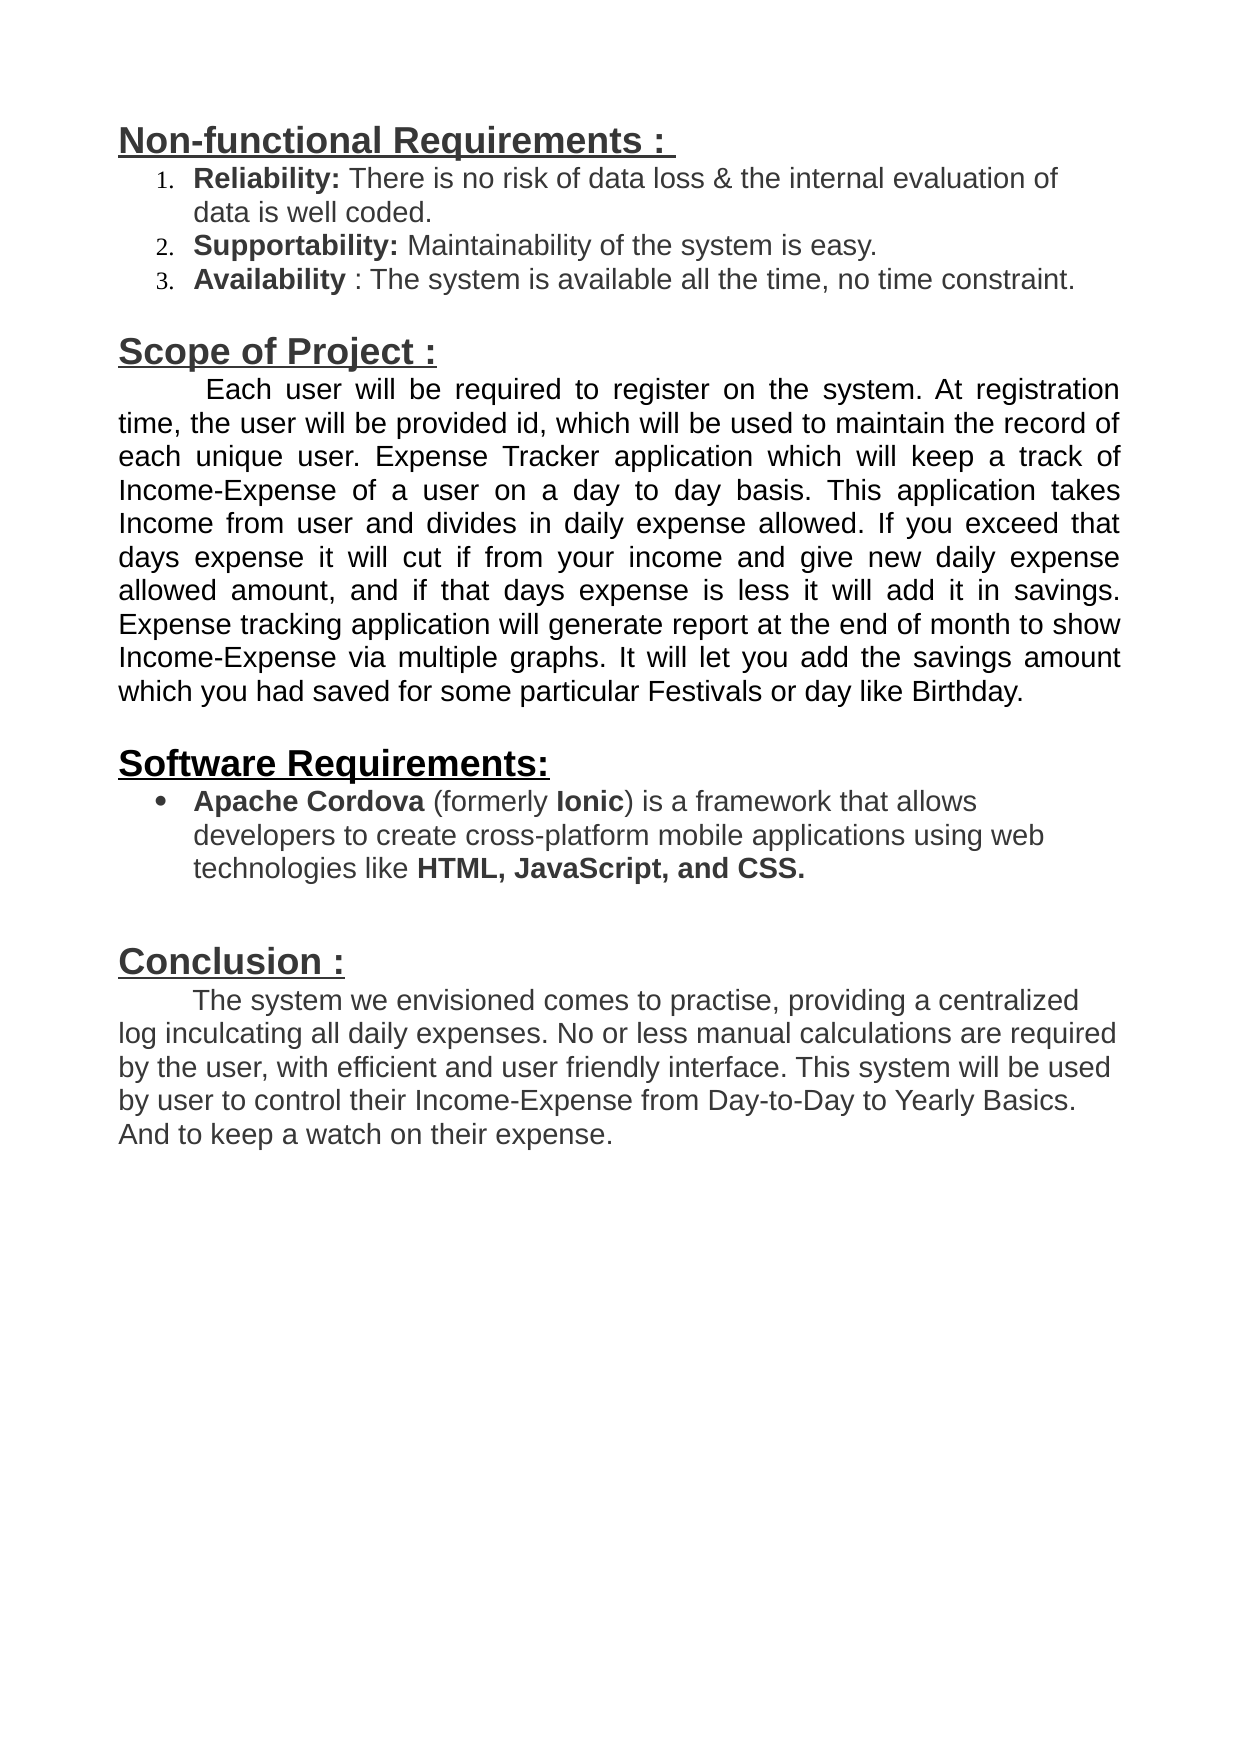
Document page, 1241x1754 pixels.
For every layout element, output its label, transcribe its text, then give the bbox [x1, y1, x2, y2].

text Conclusion : [118, 939, 1122, 982]
list Reliability: There is no risk of data loss & the internal evaluation of data is well coded. [156, 161, 1122, 228]
text The system we envisioned comes to practise, providing a centralized log inculcating all daily expenses. No or less manual calculations are required by the user, with efficient and user friendly interface. This system will be used by user to control their Income-Expense from Day-to-Day to Yearly Basics. And to keep a watch on their expense. [118, 982, 1122, 1150]
text Non-functional Requirements : [118, 118, 1122, 161]
text Each user will be required to register on the system. At registration time, the user will be provided id, which will be used to maintain the record of each unique user. Expense Tracker application which will keep a track of Income-Expense of a user on a day to day basis. This application takes Income from user and divides in daily expense allowed. If you exceed that days expense it will cut if from your income and give new daily expense allowed amount, and if that days expense is less it will add it in savings. Expense tracking application will generate report at the end of month to show Income-Expense via multiple graphs. It will let you add the savings amount which you had saved for some particular Festivals or day like Birthday. [118, 372, 1122, 707]
text Software Requirements: [118, 741, 1122, 784]
list Availability : The system is available all the time, no time constraint. [156, 262, 1122, 295]
text Scope of Project : [118, 329, 1122, 372]
list Apache Cordova (formerly Ionic) is a framework that allows developers to create cross-platform mobile applications using web technologies like HTML, JavaScript, and CSS. [156, 784, 1122, 885]
list Supportability: Maintainability of the system is easy. [156, 228, 1122, 262]
